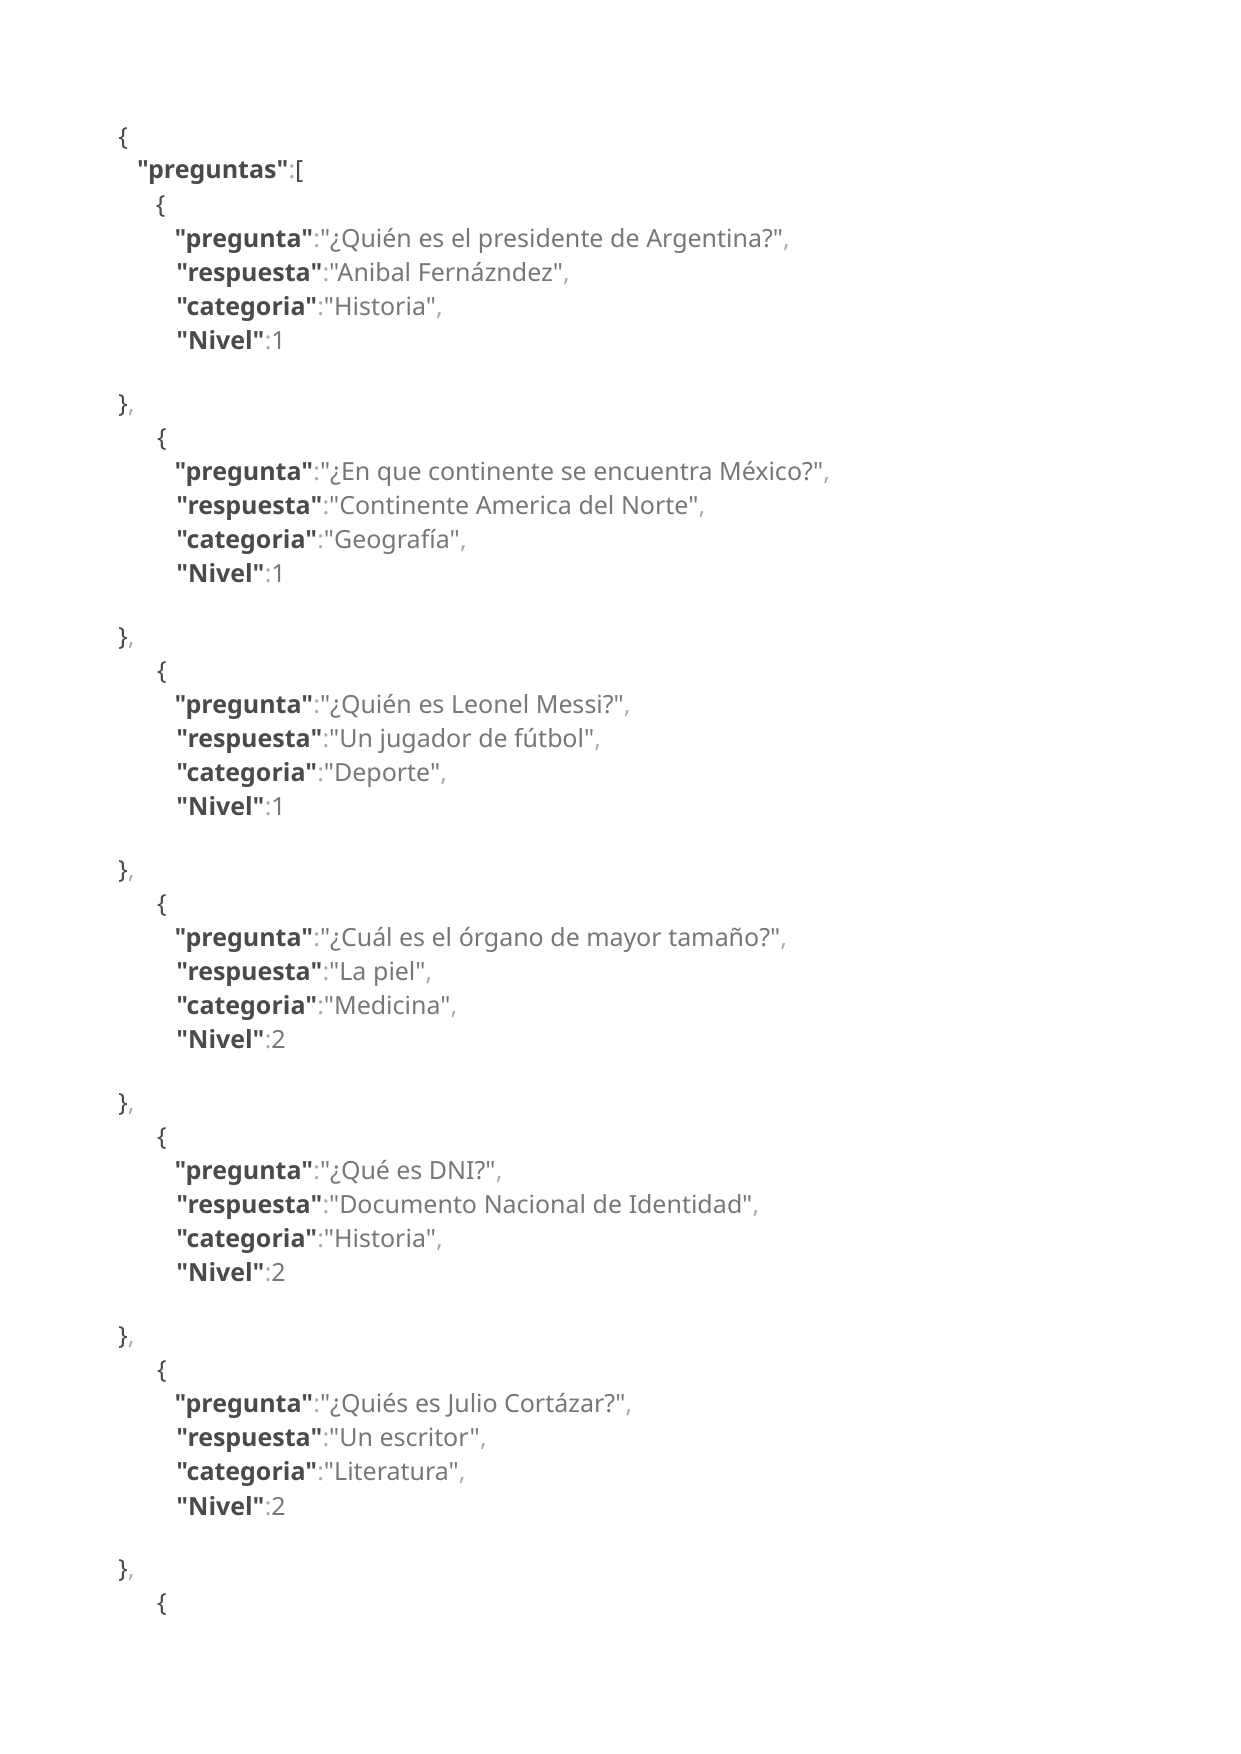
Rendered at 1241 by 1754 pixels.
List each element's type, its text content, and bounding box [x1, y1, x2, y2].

text { [118, 118, 1122, 152]
text }, { [118, 1551, 1122, 1619]
text "pregunta":"¿Cuál es el órgano de mayor tamaño?", "respuesta":"La piel", "categoria":"Medicina", "Nivel":2 [118, 920, 1122, 1056]
text }, { [118, 852, 1122, 920]
text }, { [118, 1318, 1122, 1386]
text "pregunta":"¿Qué es DNI?", "respuesta":"Documento Nacional de Identidad", "categoria":"Historia", "Nivel":2 [118, 1153, 1122, 1289]
text "preguntas":[ [118, 152, 1122, 186]
text }, { [118, 1085, 1122, 1153]
text "pregunta":"¿Quiés es Julio Cortázar?", "respuesta":"Un escritor", "categoria":"Literatura", "Nivel":2 [118, 1386, 1122, 1522]
text "pregunta":"¿En que continente se encuentra México?", "respuesta":"Continente America del Norte", "categoria":"Geografía", "Nivel":1 [118, 453, 1122, 590]
text }, { [118, 385, 1122, 453]
text "pregunta":"¿Quién es el presidente de Argentina?", "respuesta":"Anibal Fernázndez", "categoria":"Historia", "Nivel":1 [118, 220, 1122, 357]
text }, { [118, 618, 1122, 687]
text { [118, 186, 1122, 220]
text "pregunta":"¿Quién es Leonel Messi?", "respuesta":"Un jugador de fútbol", "categoria":"Deporte", "Nivel":1 [118, 687, 1122, 823]
